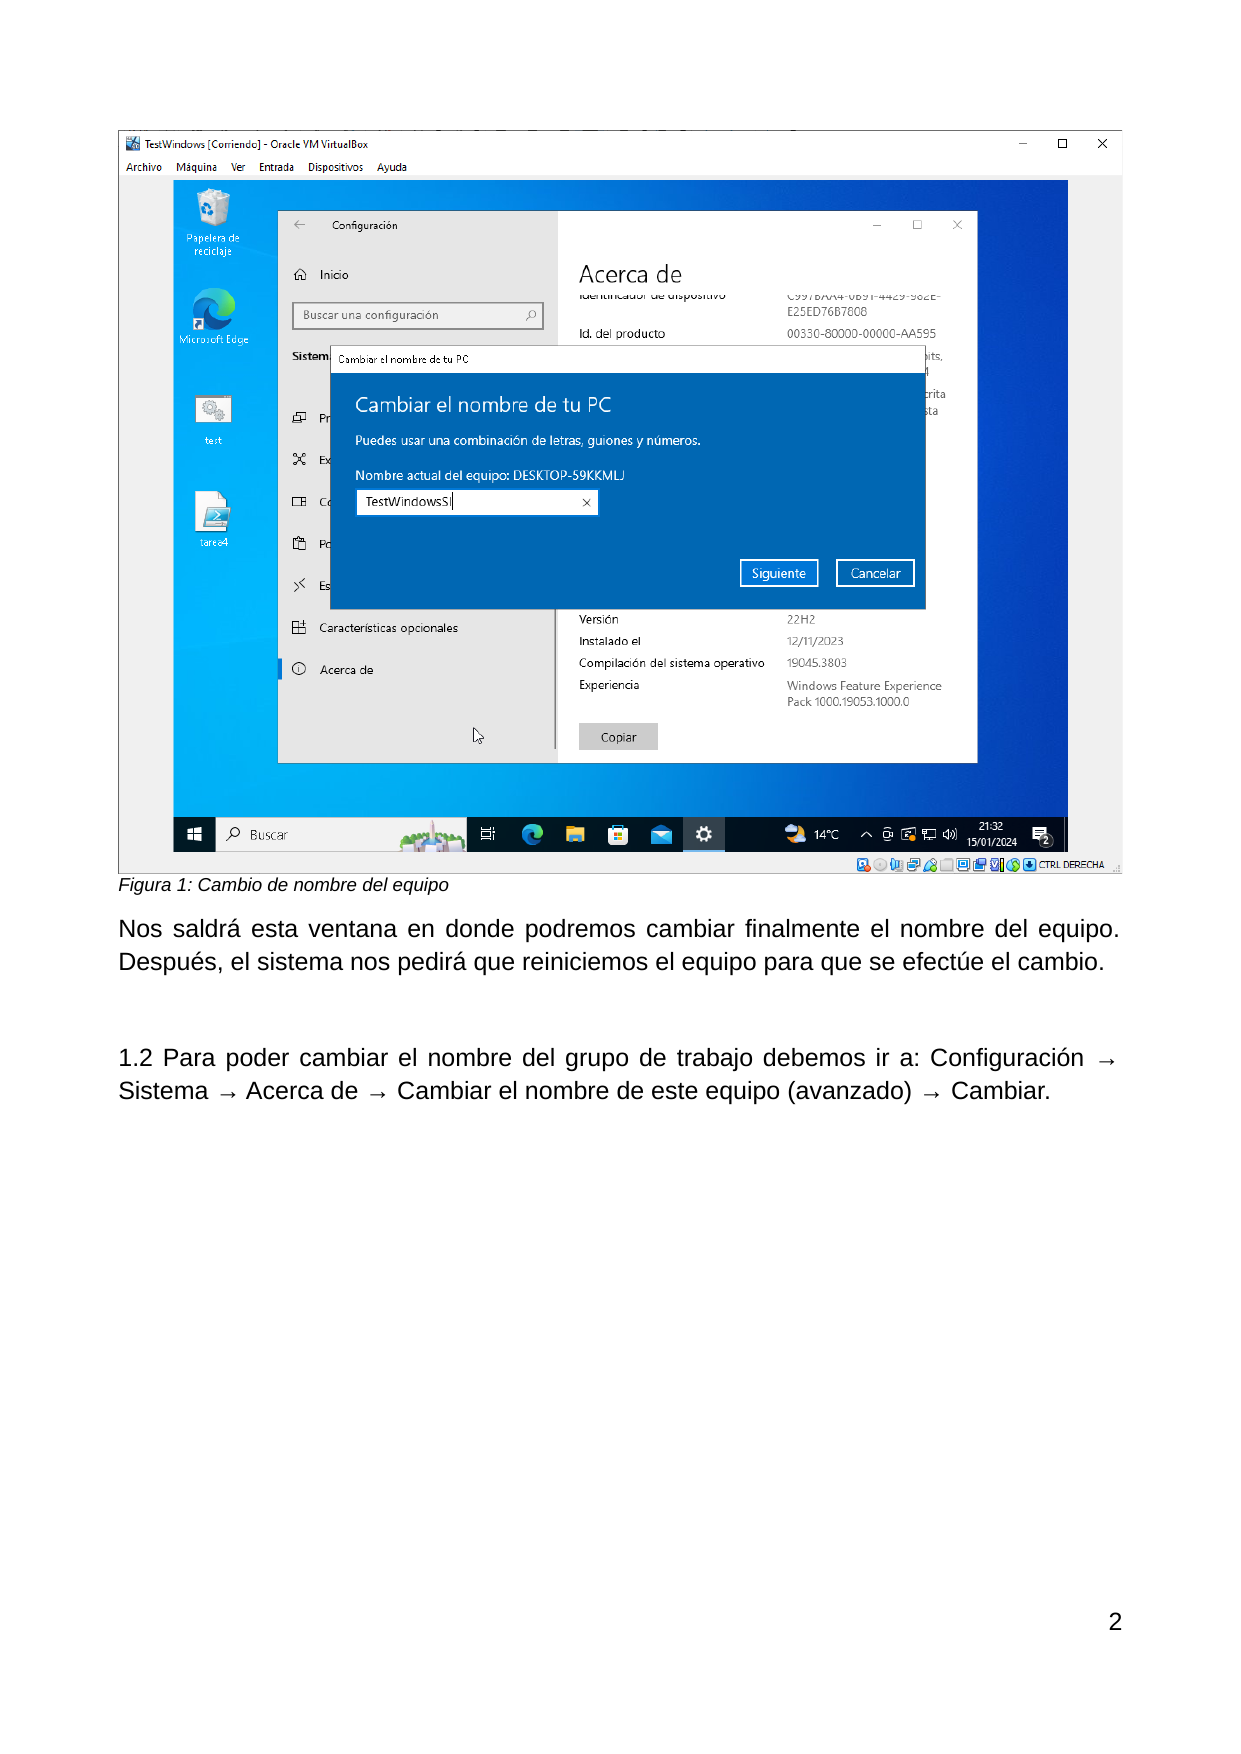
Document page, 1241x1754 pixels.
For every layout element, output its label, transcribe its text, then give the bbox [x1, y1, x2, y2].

picture [118, 130, 1123, 874]
text Nos saldrá esta ventana en donde podremos cambiar finalmente el nombre del equipo. Después, el sistema nos pedirá que reiniciemos el equipo para que se efectúe el cambio. [118, 914, 1122, 976]
text Figura 1: Cambio de nombre del equipo [118, 874, 1122, 895]
text 1.2 Para poder cambiar el nombre del grupo de trabajo debemos ir a: Configuración → Sistema → Acerca de → Cambiar el nombre de este equipo (avanzado) → Cambiar. [118, 1043, 1122, 1104]
